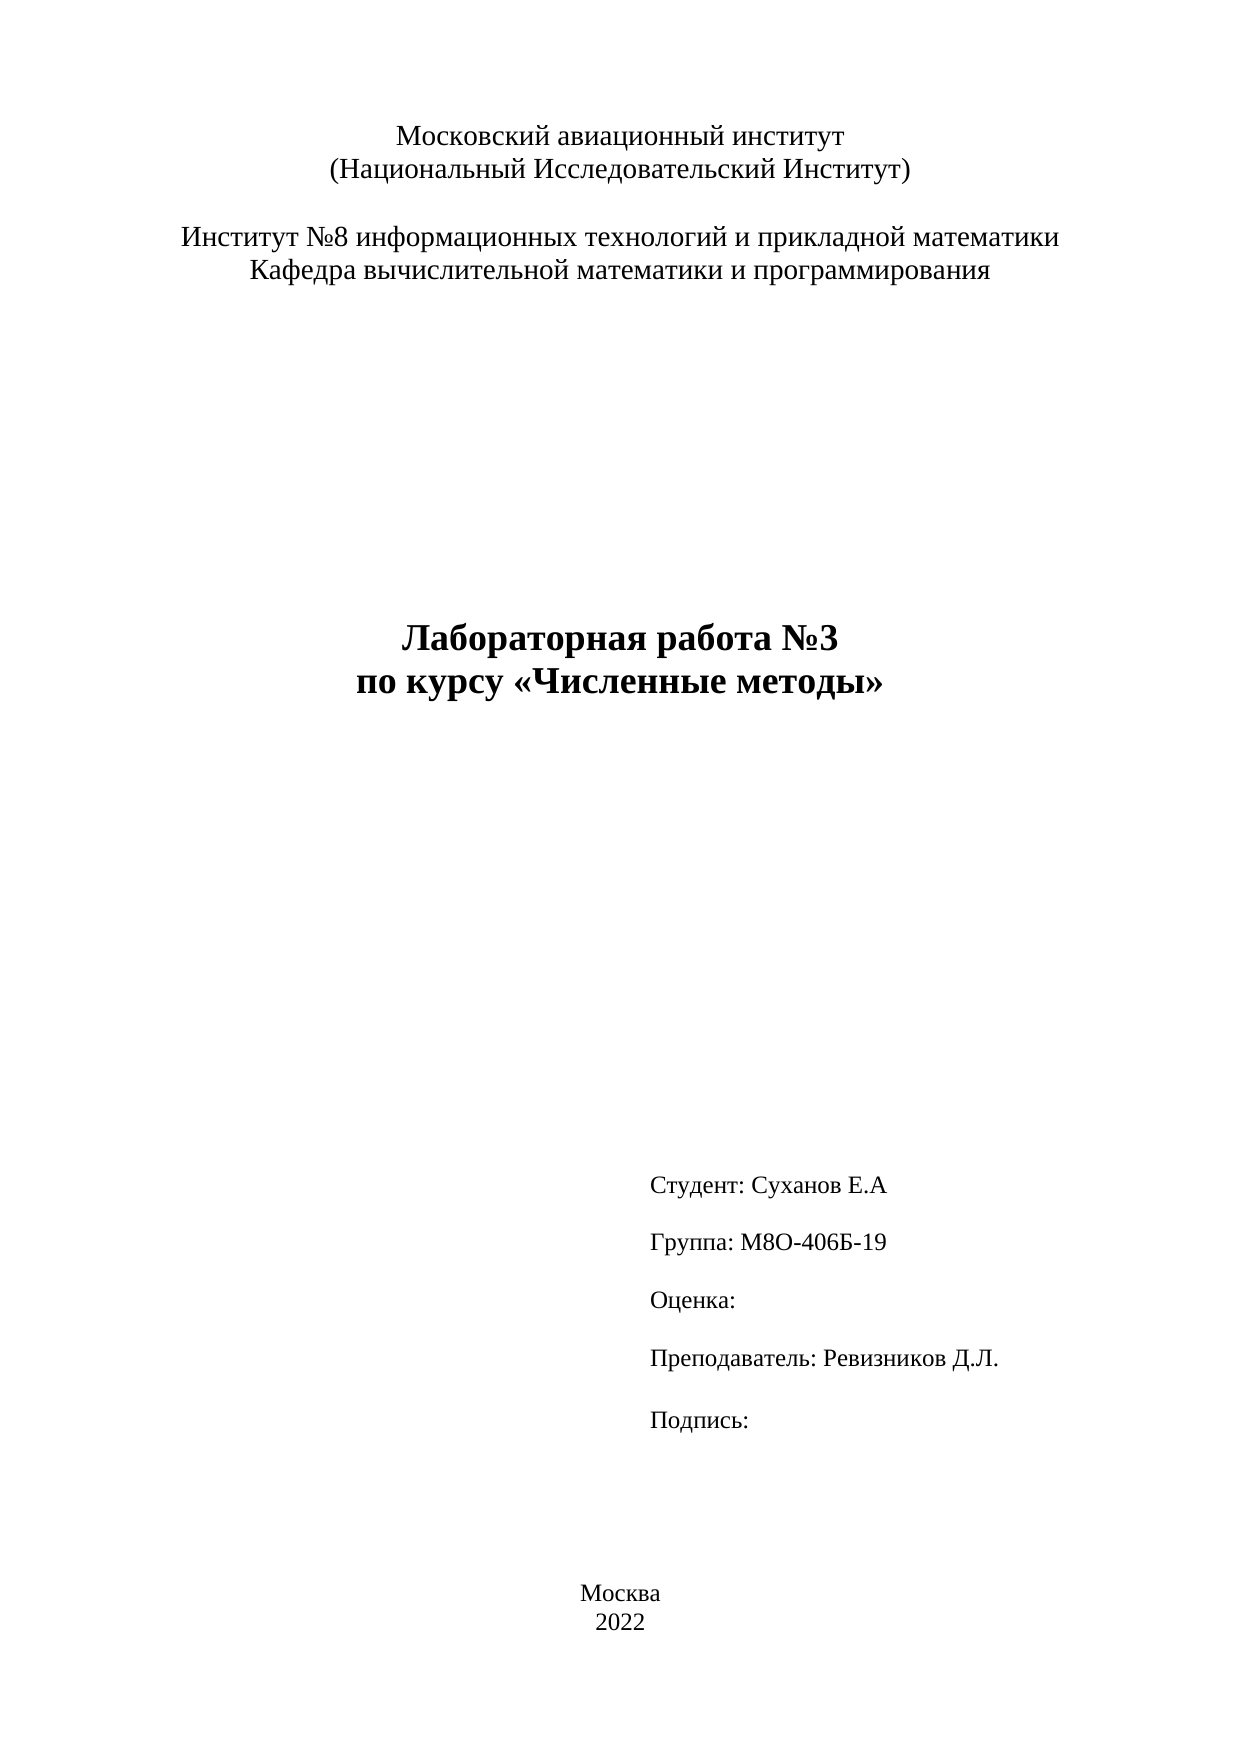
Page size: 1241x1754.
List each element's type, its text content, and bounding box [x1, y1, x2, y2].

text Подпись: [118, 1401, 1122, 1434]
text Институт №8 информационных технологий и прикладной математики [118, 219, 1122, 252]
subtitle Лабораторная работа №3 по курсу «Численные методы» [118, 615, 1122, 702]
text (Национальный Исследовательский Институт) [118, 152, 1122, 185]
text Студент: Суханов Е.А [118, 1170, 1122, 1198]
text Оценка: [118, 1285, 1122, 1314]
text Московский авиационный институт [118, 118, 1122, 152]
text Группа: М8О-406Б-19 [118, 1227, 1122, 1256]
text Кафедра вычислительной математики и программирования [118, 252, 1122, 286]
text Преподаватель: Ревизников Д.Л. [118, 1343, 1122, 1372]
